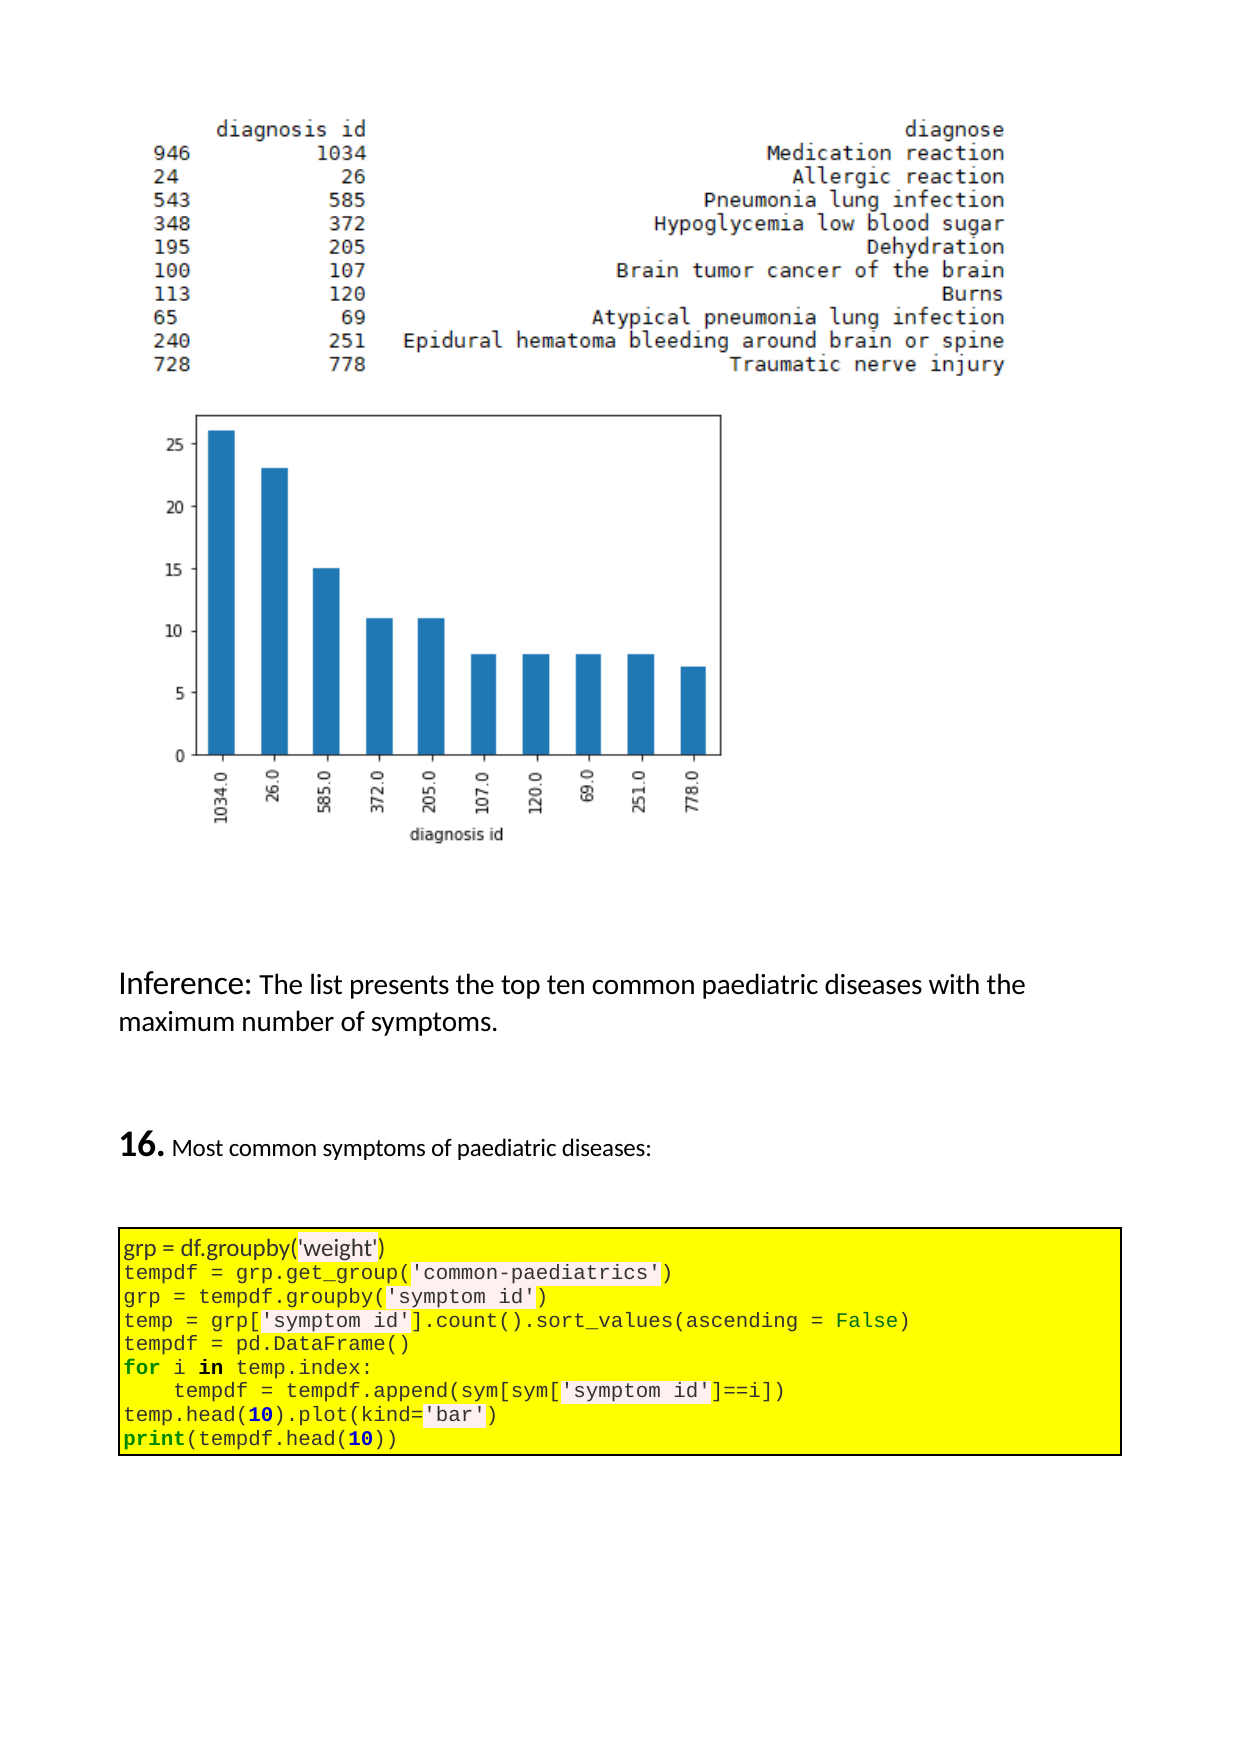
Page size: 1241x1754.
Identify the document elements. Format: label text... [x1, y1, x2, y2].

text grp = tempdf.groupby('symptom id') [120, 1281, 1120, 1304]
text temp = grp['symptom id'].count().sort_values(ascending = False) [120, 1304, 1120, 1328]
text grp = df.groupby('weight') [120, 1229, 1120, 1257]
text tempdf = tempdf.append(sym[sym['symptom id']==i]) [120, 1376, 1120, 1399]
picture [152, 118, 1088, 853]
text tempdf = pd.DataFrame() [120, 1328, 1120, 1352]
text temp.head(10).plot(kind='bar') [120, 1399, 1120, 1423]
text 16. Most common symptoms of paediatric diseases: [118, 1120, 1122, 1166]
text print(tempdf.head(10)) [120, 1423, 1120, 1454]
text for i in temp.index: [120, 1352, 1120, 1376]
text Inference: The list presents the top ten common paediatric diseases with the maximum number of symptoms. [118, 962, 1122, 1038]
text tempdf = grp.get_group('common-paediatrics') [120, 1257, 1120, 1281]
